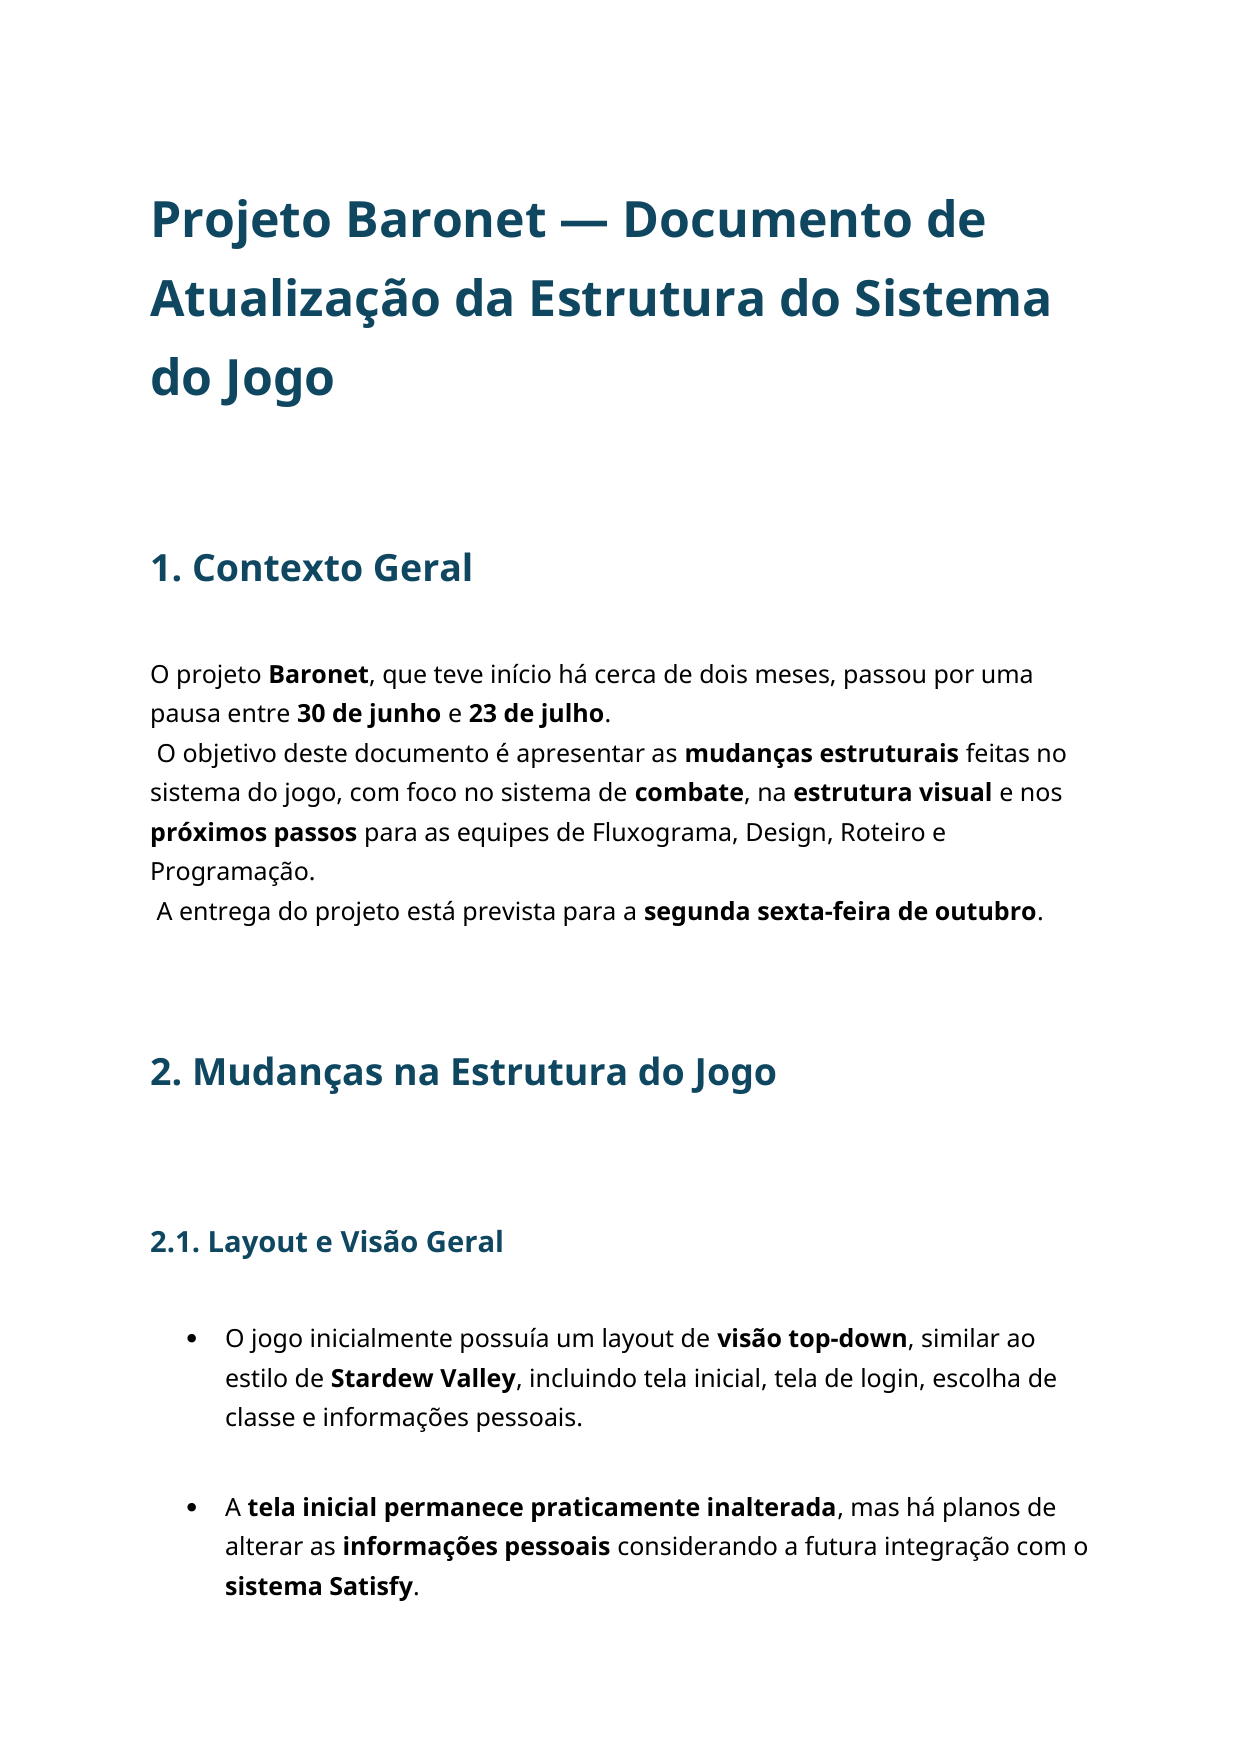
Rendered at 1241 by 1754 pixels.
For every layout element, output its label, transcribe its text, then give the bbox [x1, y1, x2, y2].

subtitle 2.1. Layout e Visão Geral [150, 1221, 1090, 1261]
text O projeto Baronet, que teve início há cerca de dois meses, passou por uma pausa entre 30 de junho e 23 de julho. O objetivo deste documento é apresentar as mudanças estruturais feitas no sistema do jogo, com foco no sistema de combate, na estrutura visual e nos próximos passos para as equipes de Fluxograma, Design, Roteiro e Programação. A entrega do projeto está prevista para a segunda sexta-feira de outubro. [150, 657, 1090, 927]
subtitle 1. Contexto Geral [150, 541, 1090, 592]
list A tela inicial permanece praticamente inalterada, mas há planos de alterar as informações pessoais considerando a futura integração com o sistema Satisfy. [187, 1489, 1090, 1603]
subtitle Projeto Baronet — Documento de Atualização da Estrutura do Sistema do Jogo [150, 183, 1090, 409]
list O jogo inicialmente possuía um layout de visão top-down, similar ao estilo de Stardew Valley, incluindo tela inicial, tela de login, escolha de classe e informações pessoais. [187, 1321, 1090, 1434]
subtitle 2. Mudanças na Estrutura do Jogo [150, 1045, 1090, 1096]
